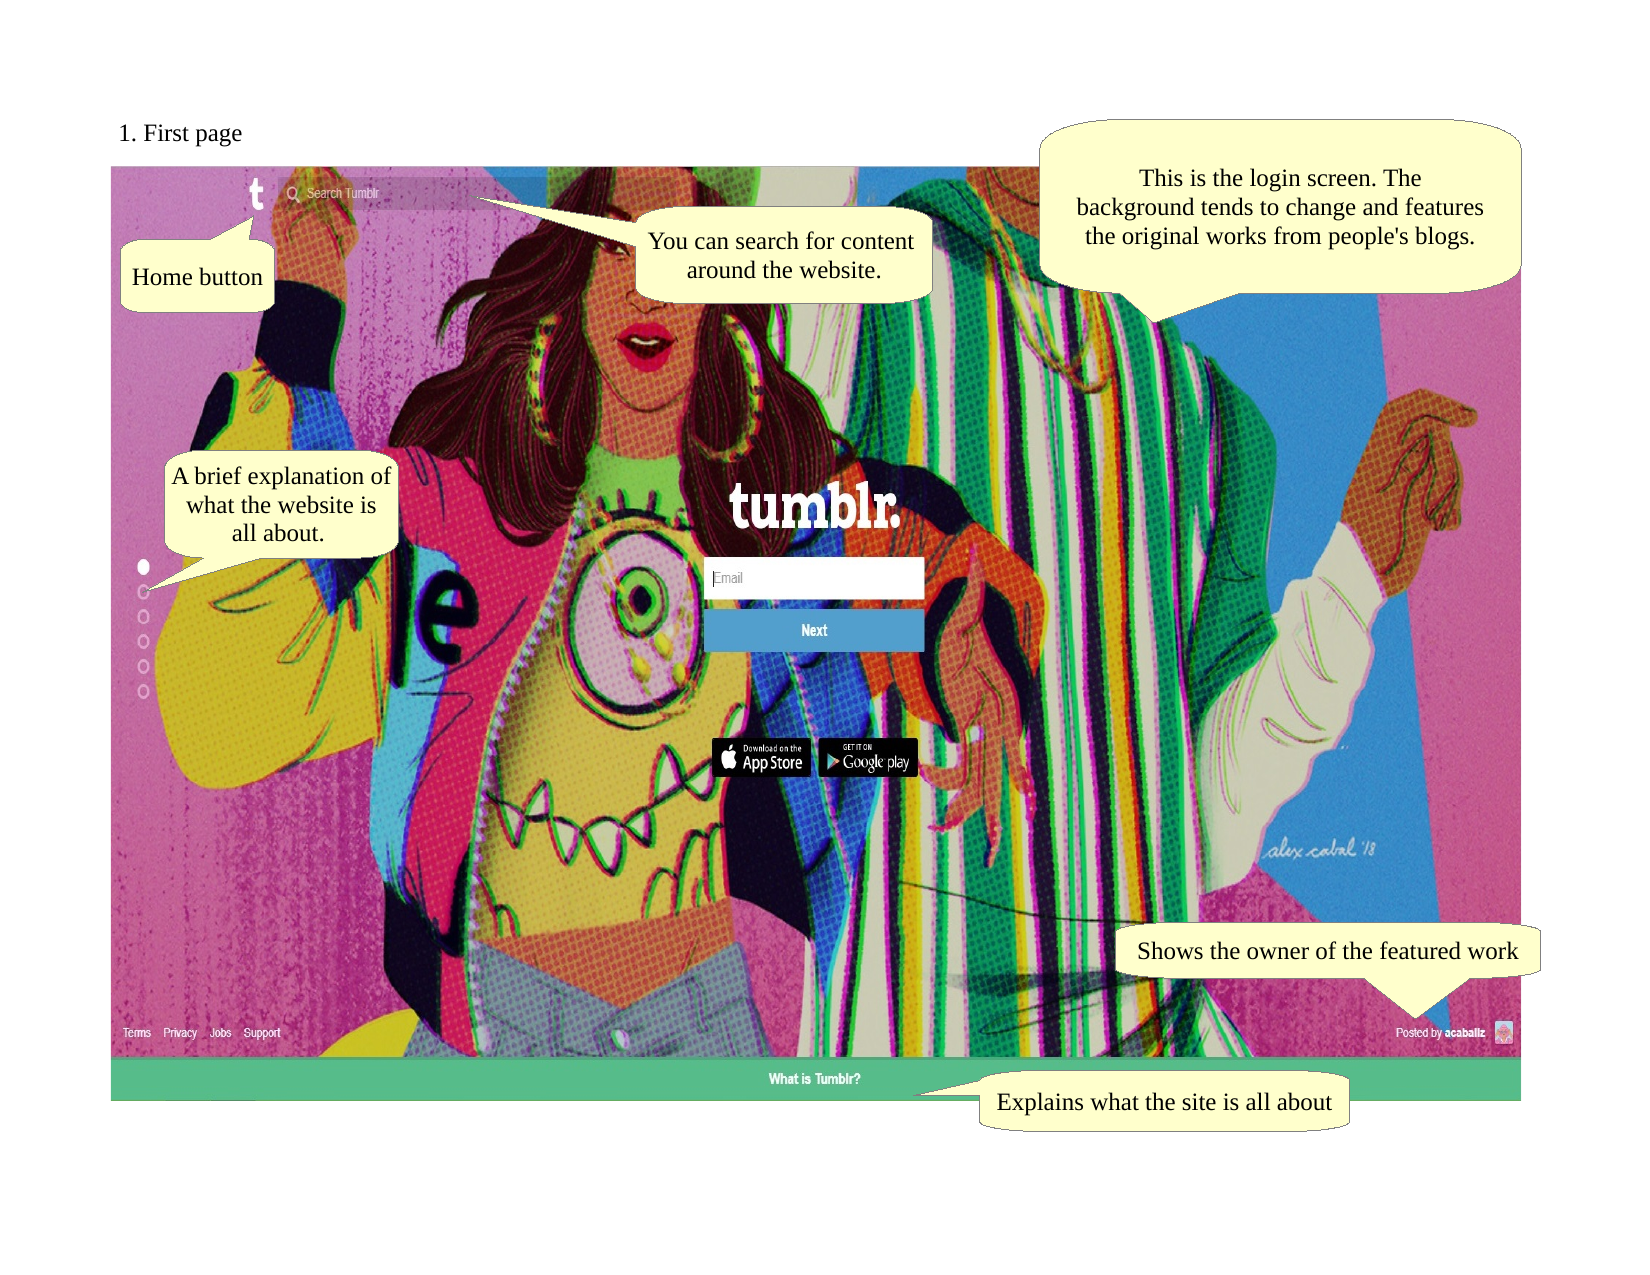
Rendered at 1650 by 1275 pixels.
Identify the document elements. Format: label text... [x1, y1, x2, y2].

text 1. First page [118, 118, 1532, 147]
picture [110, 166, 1522, 1101]
